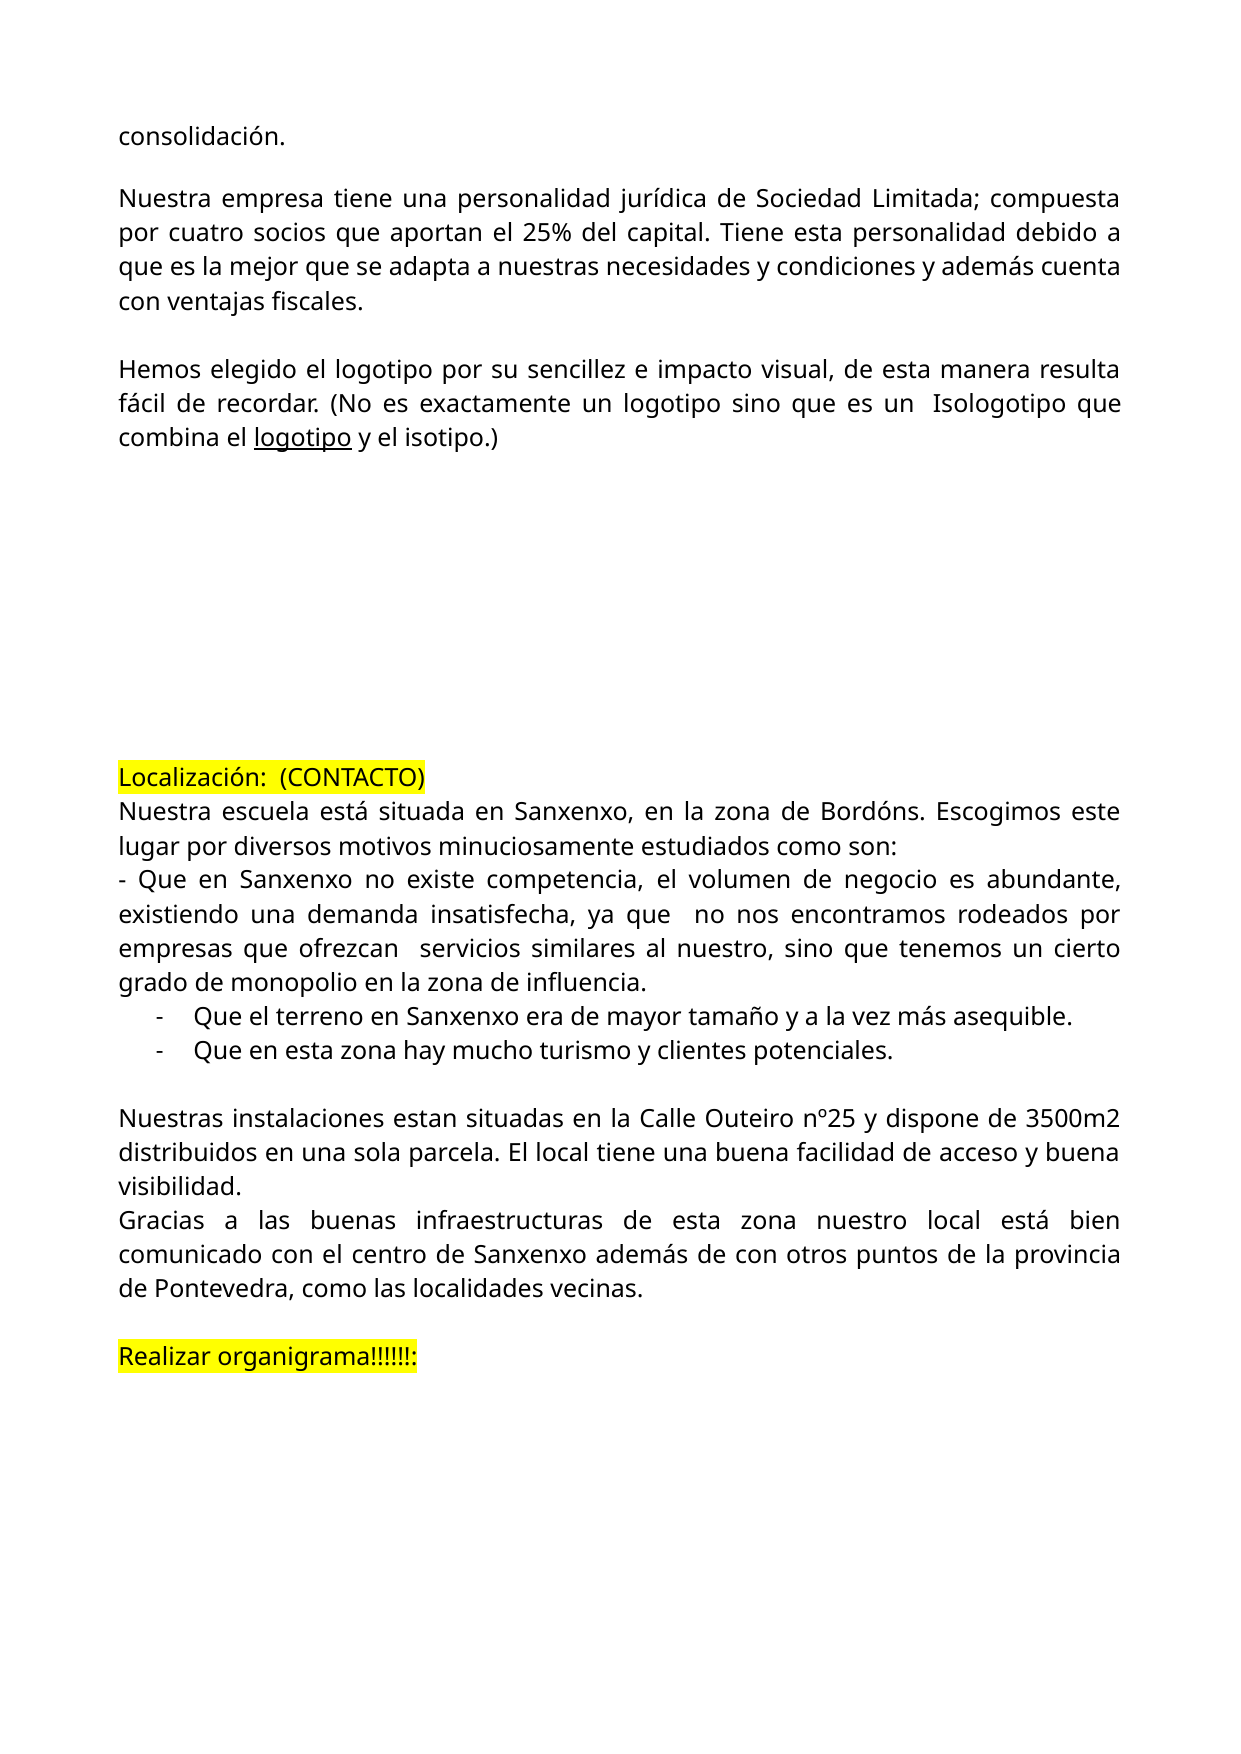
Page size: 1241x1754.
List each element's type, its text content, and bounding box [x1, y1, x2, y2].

text Hemos elegido el logotipo por su sencillez e impacto visual, de esta manera resulta fácil de recordar. (No es exactamente un logotipo sino que es un Isologotipo que combina el logotipo y el isotipo.) [118, 351, 1122, 453]
text Nuestra escuela está situada en Sanxenxo, en la zona de Bordóns. Escogimos este lugar por diversos motivos minuciosamente estudiados como son: [118, 794, 1122, 862]
list - Que en Sanxenxo no existe competencia, el volumen de negocio es abundante, existiendo una demanda insatisfecha, ya que no nos encontramos rodeados por empresas que ofrezcan servicios similares al nuestro, sino que tenemos un cierto grado de monopolio en la zona de influencia. [118, 862, 1122, 998]
text consolidación. [118, 118, 1122, 152]
text Nuestra empresa tiene una personalidad jurídica de Sociedad Limitada; compuesta por cuatro socios que aportan el 25% del capital. Tiene esta personalidad debido a que es la mejor que se adapta a nuestras necesidades y condiciones y además cuenta con ventajas fiscales. [118, 181, 1122, 317]
list Que el terreno en Sanxenxo era de mayor tamaño y a la vez más asequible. [156, 998, 1122, 1032]
text Localización: (CONTACTO) [118, 760, 1122, 794]
text Gracias a las buenas infraestructuras de esta zona nuestro local está bien comunicado con el centro de Sanxenxo además de con otros puntos de la provincia de Pontevedra, como las localidades vecinas. [118, 1203, 1122, 1305]
text Nuestras instalaciones estan situadas en la Calle Outeiro nº25 y dispone de 3500m2 distribuidos en una sola parcela. El local tiene una buena facilidad de acceso y buena visibilidad. [118, 1101, 1122, 1203]
text Realizar organigrama!!!!!!: [118, 1339, 1122, 1373]
list Que en esta zona hay mucho turismo y clientes potenciales. [156, 1032, 1122, 1067]
